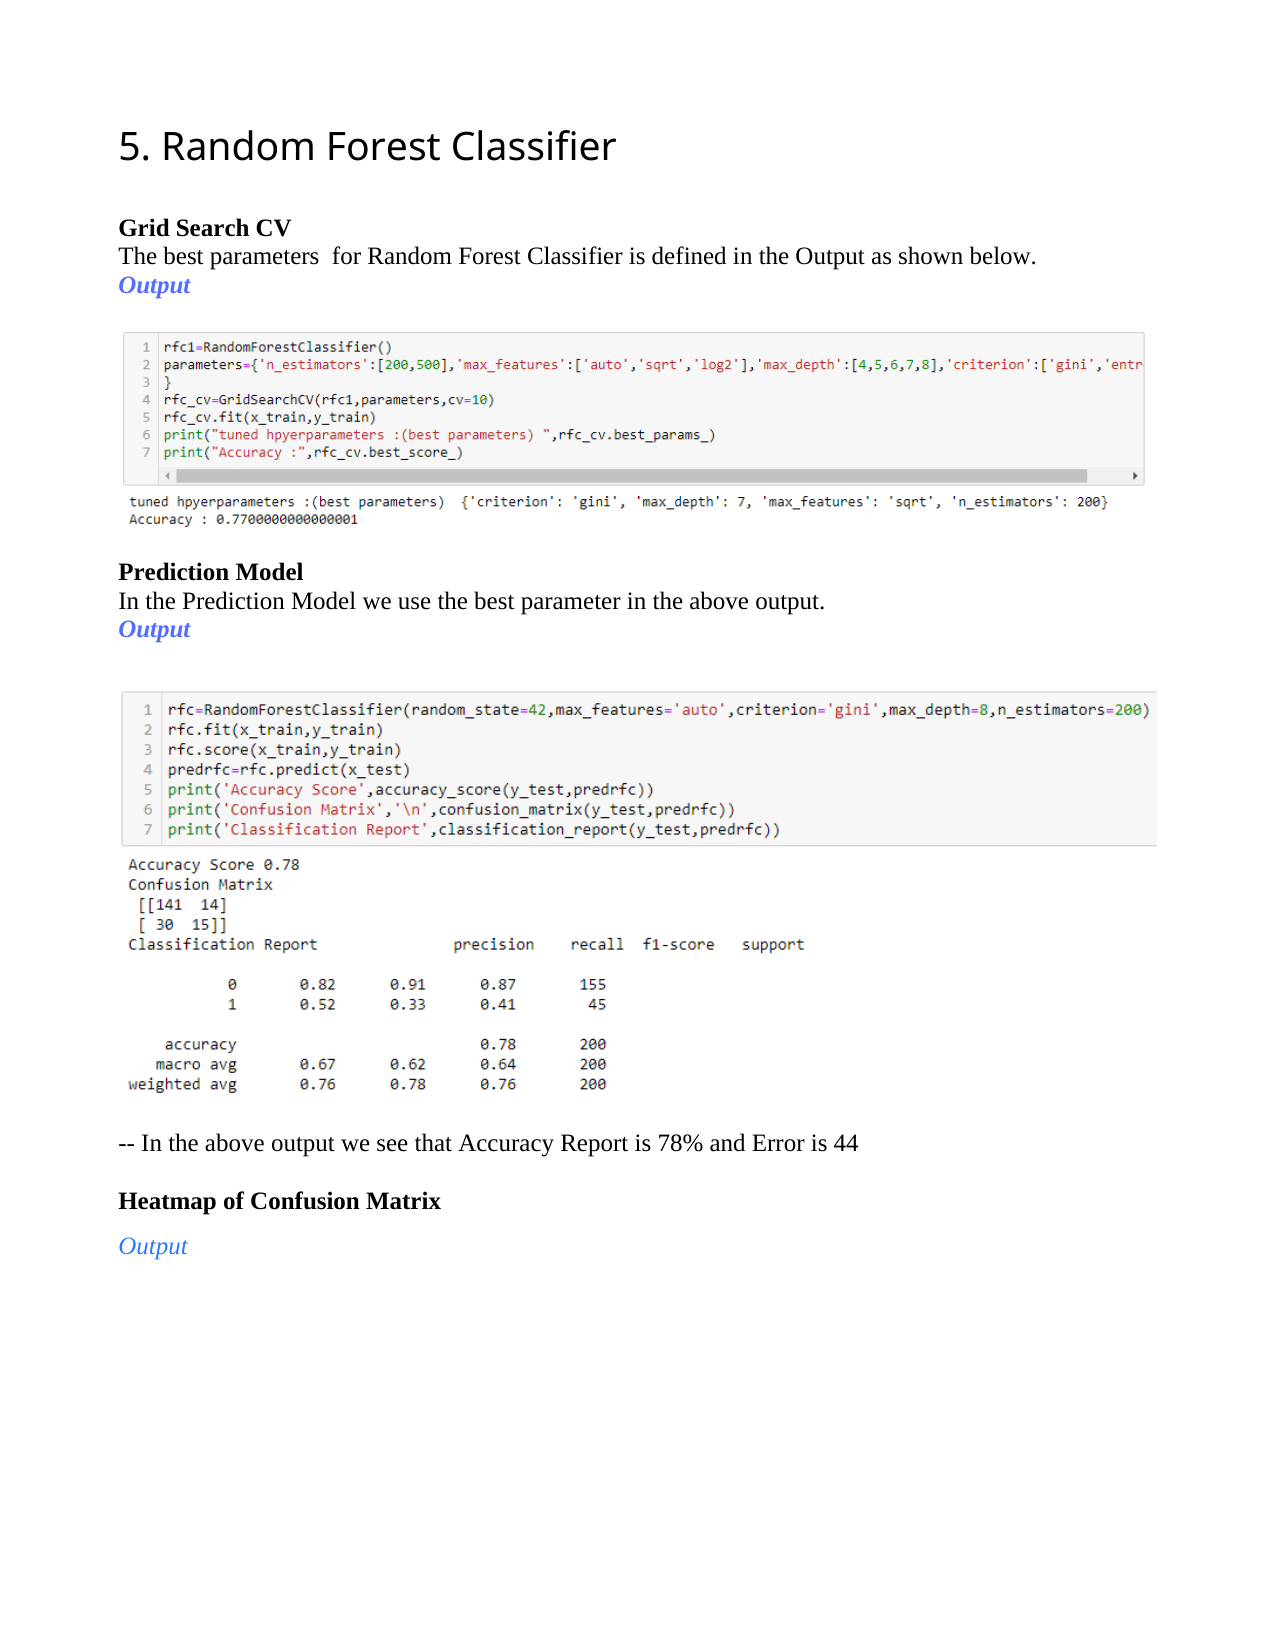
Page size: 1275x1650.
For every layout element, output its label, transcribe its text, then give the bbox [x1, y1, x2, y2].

text Prediction Model [118, 557, 1157, 586]
subtitle 5. Random Forest Classifier [118, 118, 1157, 171]
text -- In the above output we see that Accuracy Report is 78% and Error is 44 [118, 1128, 1157, 1157]
picture [118, 688, 1157, 1100]
text Output [118, 1231, 1157, 1260]
text Grid Search CV [118, 213, 1157, 241]
picture [118, 329, 1157, 529]
text In the Prediction Model we use the best parameter in the above output. [118, 586, 1157, 614]
text Output [118, 270, 1157, 299]
text The best parameters for Random Forest Classifier is defined in the Output as shown below. [118, 241, 1157, 270]
text Output [118, 614, 1157, 643]
text Heatmap of Confusion Matrix [118, 1186, 1157, 1215]
